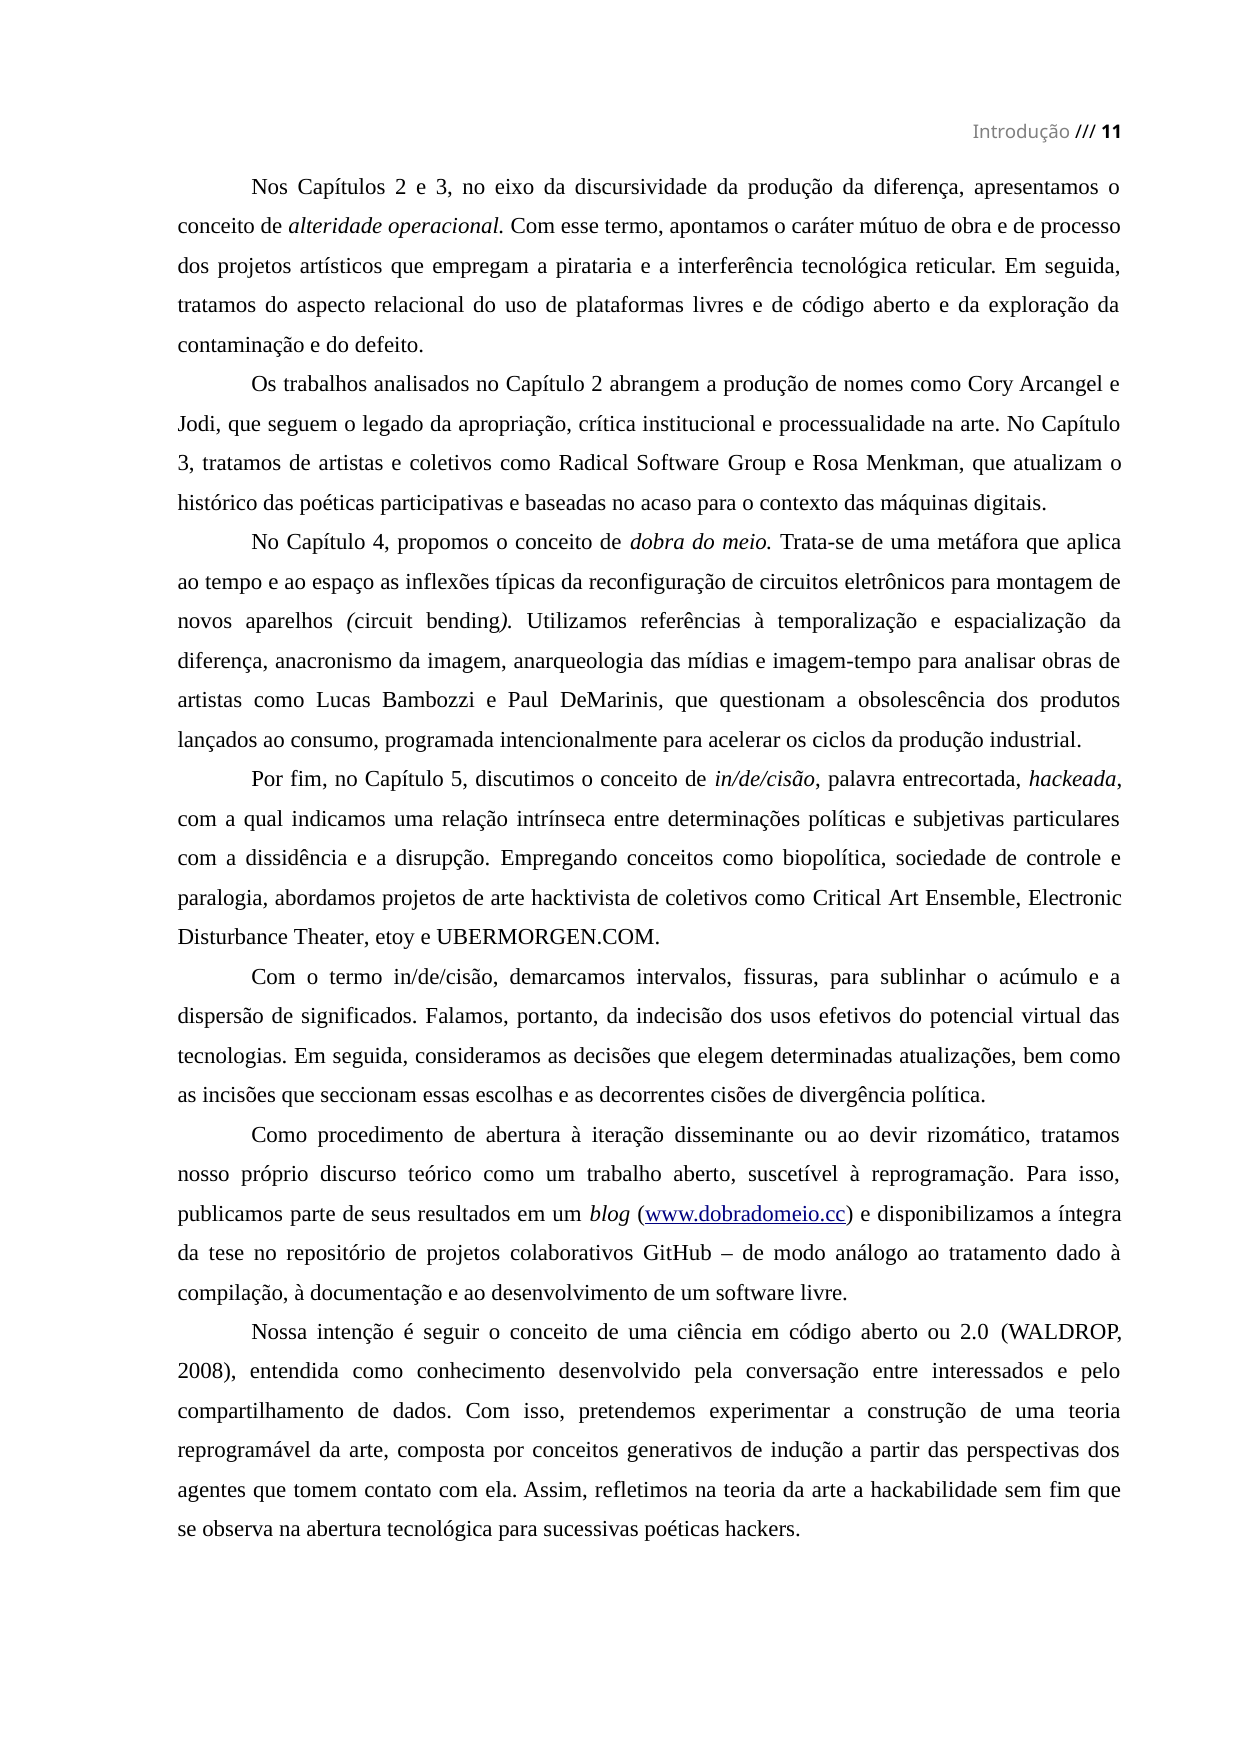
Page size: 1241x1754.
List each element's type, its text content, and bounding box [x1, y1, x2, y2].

text No Capítulo 4, propomos o conceito de dobra do meio. Trata-se de uma metáfora que aplica ao tempo e ao espaço as inflexões típicas da reconfiguração de circuitos eletrônicos para montagem de novos aparelhos (circuit bending). Utilizamos referências à temporalização e espacialização da diferença, anacronismo da imagem, anarqueologia das mídias e imagem-tempo para analisar obras de artistas como Lucas Bambozzi e Paul DeMarinis, que questionam a obsolescência dos produtos lançados ao consumo, programada intencionalmente para acelerar os ciclos da produção industrial. [177, 528, 1122, 752]
text Como procedimento de abertura à iteração disseminante ou ao devir rizomático, tratamos nosso próprio discurso teórico como um trabalho aberto, suscetível à reprogramação. Para isso, publicamos parte de seus resultados em um blog (www.dobradomeio.cc) e disponibilizamos a íntegra da tese no repositório de projetos colaborativos GitHub – de modo análogo ao tratamento dado à compilação, à documentação e ao desenvolvimento de um software livre. [177, 1121, 1122, 1305]
text Nos Capítulos 2 e 3, no eixo da discursividade da produção da diferença, apresentamos o conceito de alteridade operacional. Com esse termo, apontamos o caráter mútuo de obra e de processo dos projetos artísticos que empregam a pirataria e a interferência tecnológica reticular. Em seguida, tratamos do aspecto relacional do uso de plataformas livres e de código aberto e da exploração da contaminação e do defeito. [177, 173, 1122, 357]
text Nossa intenção é seguir o conceito de uma ciência em código aberto ou 2.0 (WALDROP, 2008)⁠, entendida como conhecimento desenvolvido pela conversação entre interessados e pelo compartilhamento de dados. Com isso, pretendemos experimentar a construção de uma teoria reprogramável da arte, composta por conceitos generativos de indução a partir das perspectivas dos agentes que tomem contato com ela. Assim, refletimos na teoria da arte a hackabilidade sem fim que se observa na abertura tecnológica para sucessivas poéticas hackers. [177, 1318, 1122, 1542]
text Os trabalhos analisados no Capítulo 2 abrangem a produção de nomes como Cory Arcangel e Jodi, que seguem o legado da apropriação, crítica institucional e processualidade na arte. No Capítulo 3, tratamos de artistas e coletivos como Radical Software Group e Rosa Menkman, que atualizam o histórico das poéticas participativas e baseadas no acaso para o contexto das máquinas digitais. [177, 371, 1122, 515]
text Por fim, no Capítulo 5, discutimos o conceito de in/de/cisão, palavra entrecortada, hackeada, com a qual indicamos uma relação intrínseca entre determinações políticas e subjetivas particulares com a dissidência e a disrupção. Empregando conceitos como biopolítica, sociedade de controle e paralogia, abordamos projetos de arte hacktivista de coletivos como Critical Art Ensemble, Electronic Disturbance Theater, etoy e UBERMORGEN.COM. [177, 765, 1122, 949]
text Com o termo in/de/cisão, demarcamos intervalos, fissuras, para sublinhar o acúmulo e a dispersão de significados. Falamos, portanto, da indecisão dos usos efetivos do potencial virtual das tecnologias. Em seguida, consideramos as decisões que elegem determinadas atualizações, bem como as incisões que seccionam essas escolhas e as decorrentes cisões de divergência política. [177, 963, 1122, 1107]
